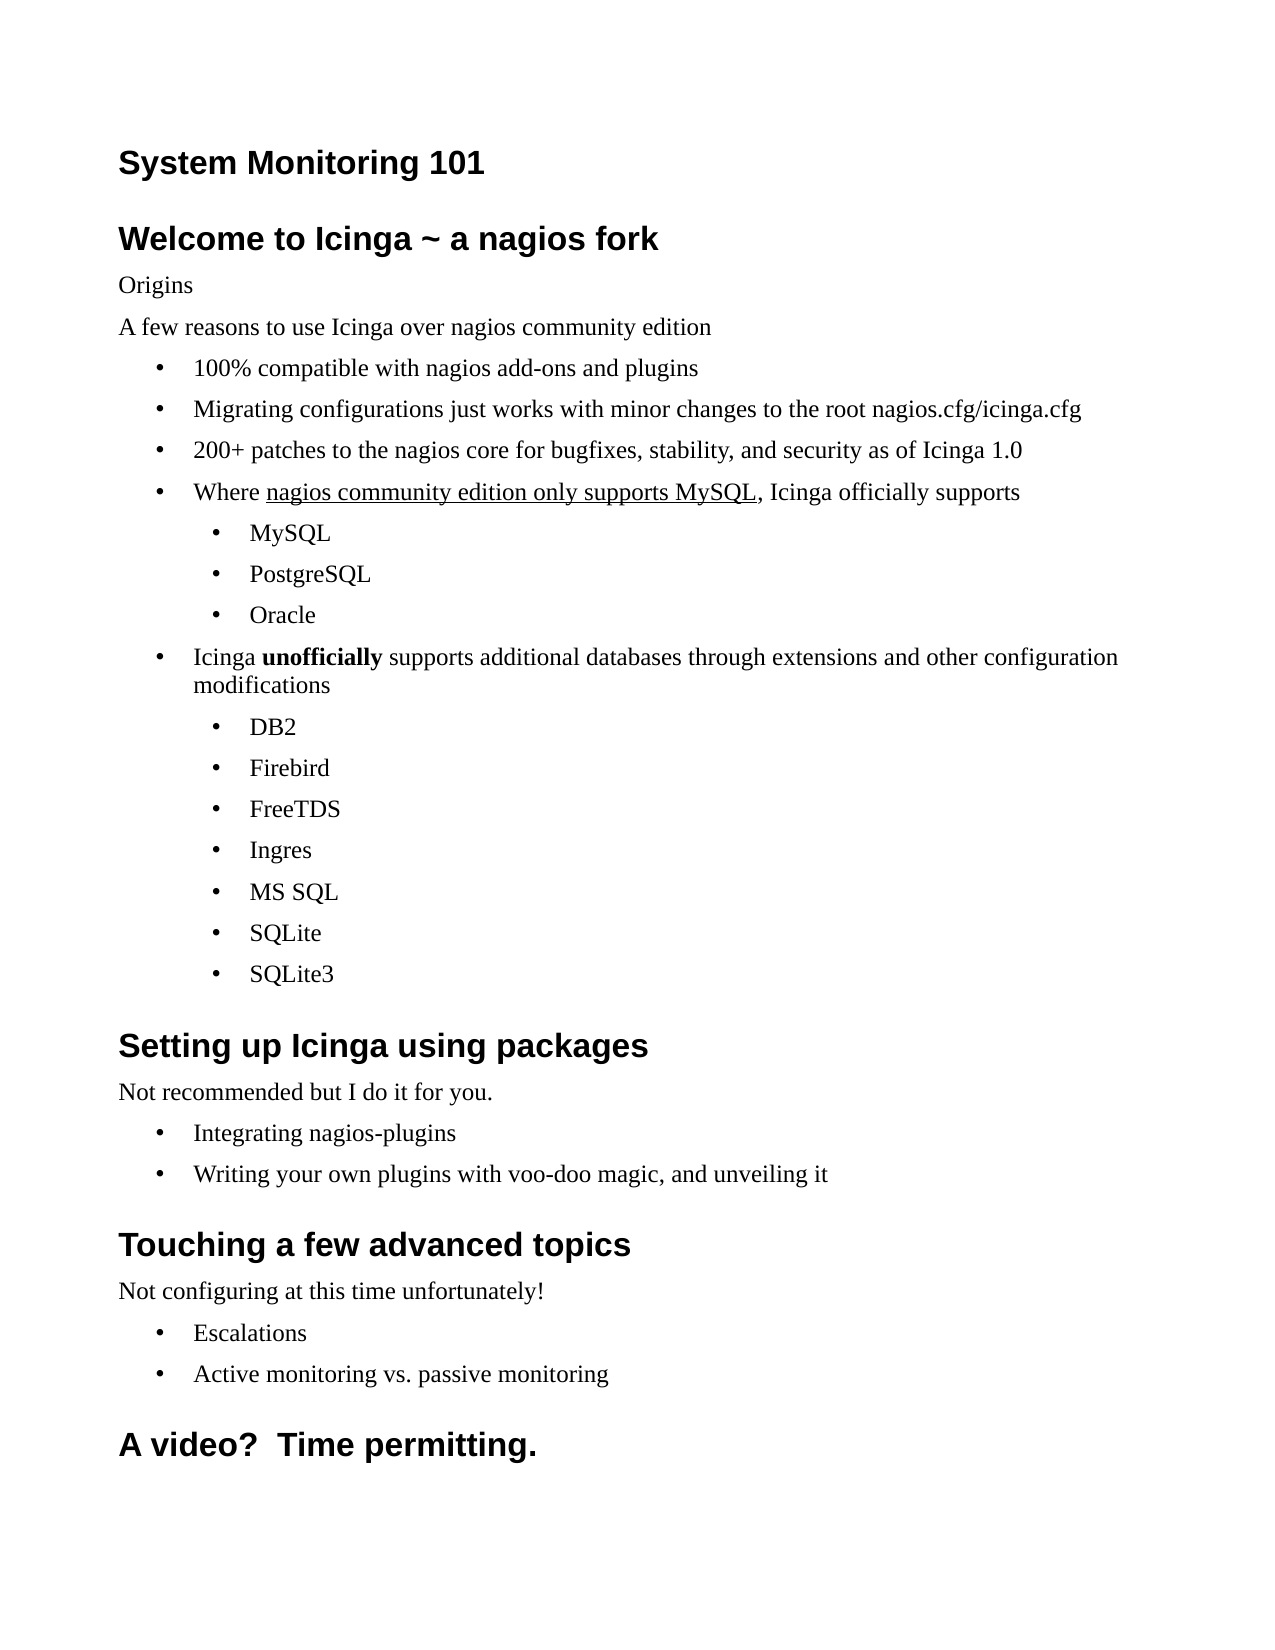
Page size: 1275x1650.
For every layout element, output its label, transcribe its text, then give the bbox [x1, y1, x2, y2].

subtitle A video? Time permitting. [118, 1425, 1157, 1464]
list SQLite [212, 918, 1157, 947]
list PostgreSQL [212, 559, 1157, 588]
list FreeTDS [212, 794, 1157, 823]
list MS SQL [212, 877, 1157, 905]
list 200+ patches to the nagios core for bugfixes, stability, and security as of Icinga 1.0 [156, 435, 1157, 464]
text Not recommended but I do it for you. [118, 1077, 1157, 1105]
list Escalations [156, 1318, 1157, 1346]
text A few reasons to use Icinga over nagios community edition [118, 312, 1157, 340]
list Icinga unofficially supports additional databases through extensions and other configuration modifications [156, 642, 1157, 699]
list Firebird [212, 753, 1157, 782]
list 100% compatible with nagios add-ons and plugins [156, 353, 1157, 382]
subtitle Touching a few advanced topics [118, 1225, 1157, 1264]
subtitle System Monitoring 101 [118, 143, 1157, 182]
list Active monitoring vs. passive monitoring [156, 1359, 1157, 1388]
list Migrating configurations just works with minor changes to the root nagios.cfg/icinga.cfg [156, 394, 1157, 423]
subtitle Setting up Icinga using packages [118, 1025, 1157, 1064]
list MySQL [212, 518, 1157, 547]
list Ingres [212, 835, 1157, 864]
text Not configuring at this time unfortunately! [118, 1276, 1157, 1305]
subtitle Welcome to Icinga ~ a nagios fork [118, 219, 1157, 258]
list Integrating nagios-plugins [156, 1118, 1157, 1147]
text Origins [118, 270, 1157, 299]
list Writing your own plugins with voo-doo magic, and unveiling it [156, 1159, 1157, 1188]
list Where nagios community edition only supports MySQL, Icinga officially supports [156, 477, 1157, 505]
list DB2 [212, 712, 1157, 740]
list Oracle [212, 600, 1157, 629]
list SQLite3 [212, 959, 1157, 988]
